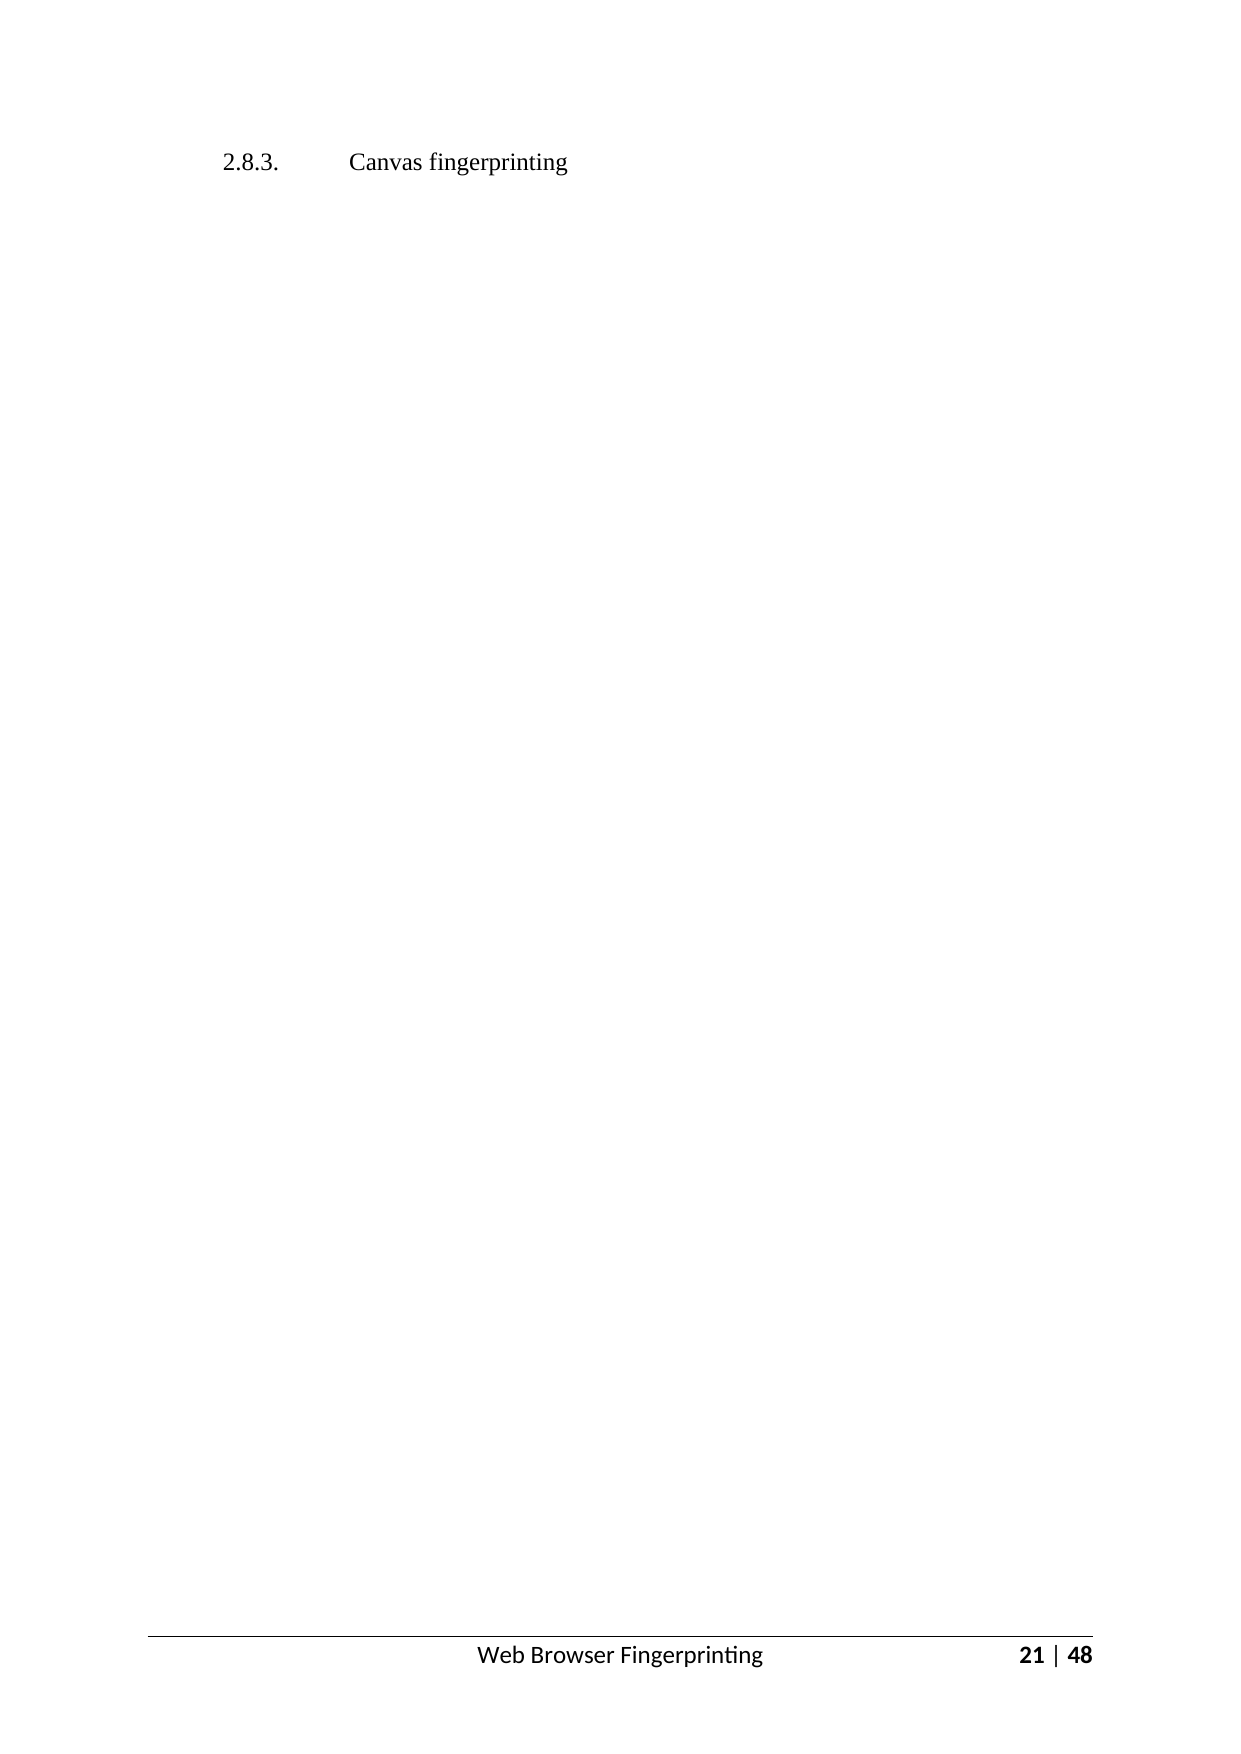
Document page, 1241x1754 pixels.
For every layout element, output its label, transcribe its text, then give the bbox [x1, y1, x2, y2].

list Canvas fingerprinting [223, 147, 1093, 176]
